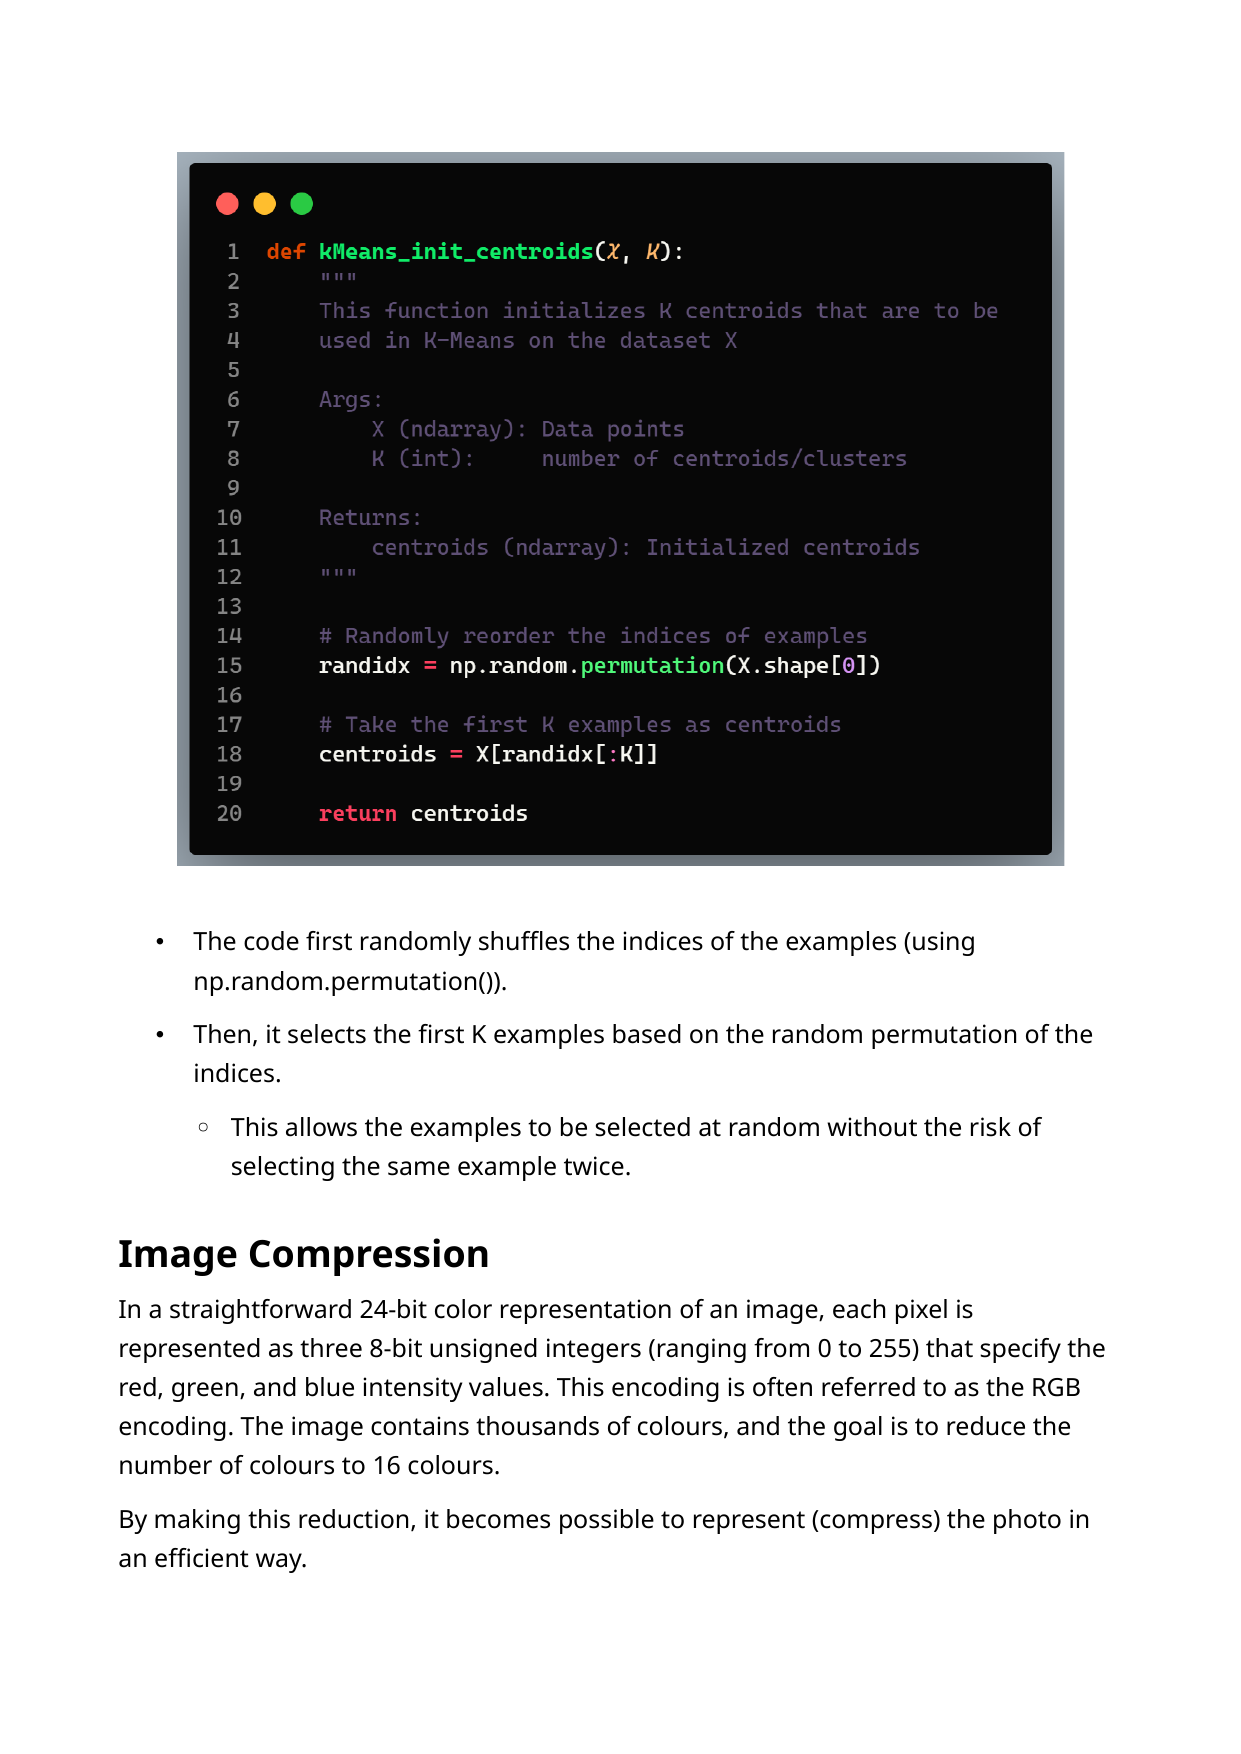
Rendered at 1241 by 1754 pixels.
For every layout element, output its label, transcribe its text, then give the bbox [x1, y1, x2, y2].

list The code first randomly shuffles the indices of the examples (using np.random.permutation()). [156, 924, 1122, 997]
list Then, it selects the first K examples based on the random permutation of the indices. [156, 1017, 1122, 1090]
text By making this reduction, it becomes possible to represent (compress) the photo in an efficient way. [118, 1502, 1122, 1575]
picture [177, 152, 1065, 866]
list This allows the examples to be selected at random without the risk of selecting the same example twice. [193, 1110, 1122, 1183]
subtitle Image Compression [118, 1228, 1122, 1279]
text In a straightforward 24-bit color representation of an image, each pixel is represented as three 8-bit unsigned integers (ranging from 0 to 255) that specify the red, green, and blue intensity values. This encoding is often referred to as the RGB encoding. The image contains thousands of colours, and the goal is to reduce the number of colours to 16 colours. [118, 1291, 1122, 1482]
